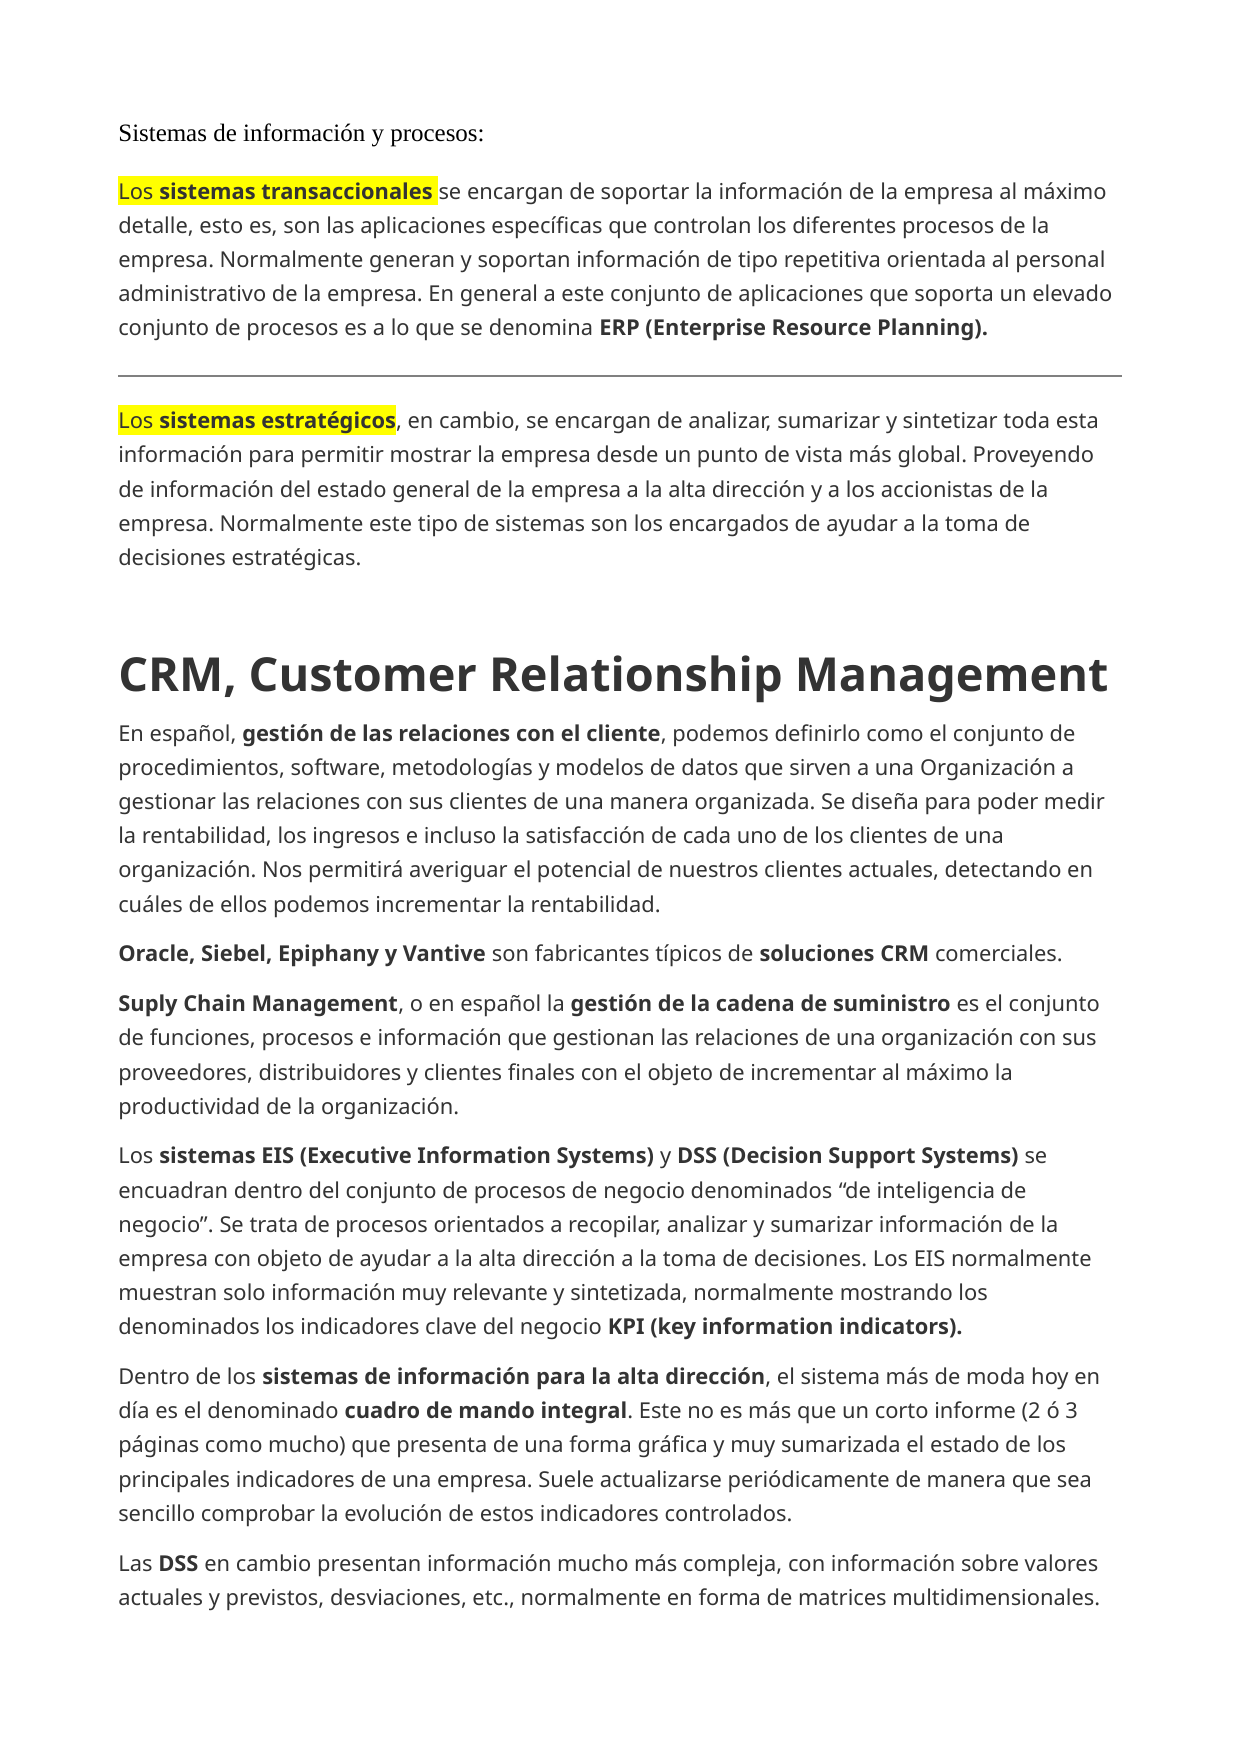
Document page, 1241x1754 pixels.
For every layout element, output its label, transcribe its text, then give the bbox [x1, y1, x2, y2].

text Las DSS en cambio presentan información mucho más compleja, con información sobre valores actuales y previstos, desviaciones, etc., normalmente en forma de matrices multidimensionales. [118, 1547, 1122, 1611]
text Dentro de los sistemas de información para la alta dirección, el sistema más de moda hoy en día es el denominado cuadro de mando integral. Este no es más que un corto informe (2 ó 3 páginas como mucho) que presenta de una forma gráfica y muy sumarizada el estado de los principales indicadores de una empresa. Suele actualizarse periódicamente de manera que sea sencillo comprobar la evolución de estos indicadores controlados. [118, 1361, 1122, 1527]
text Sistemas de información y procesos: [118, 118, 1122, 147]
text En español, gestión de las relaciones con el cliente, podemos definirlo como el conjunto de procedimientos, software, metodologías y modelos de datos que sirven a una Organización a gestionar las relaciones con sus clientes de una manera organizada. Se diseña para poder medir la rentabilidad, los ingresos e incluso la satisfacción de cada uno de los clientes de una organización. Nos permitirá averiguar el potencial de nuestros clientes actuales, detectando en cuáles de ellos podemos incrementar la rentabilidad. [118, 718, 1122, 918]
text Los sistemas transaccionales se encargan de soportar la información de la empresa al máximo detalle, esto es, son las aplicaciones específicas que controlan los diferentes procesos de la empresa. Normalmente generan y soportan información de tipo repetitiva orientada al personal administrativo de la empresa. En general a este conjunto de aplicaciones que soporta un elevado conjunto de procesos es a lo que se denomina ERP (Enterprise Resource Planning). [118, 176, 1122, 342]
text Suply Chain Management, o en español la gestión de la cadena de suministro es el conjunto de funciones, procesos e información que gestionan las relaciones de una organización con sus proveedores, distribuidores y clientes finales con el objeto de incrementar al máximo la productividad de la organización. [118, 988, 1122, 1120]
subtitle CRM, Customer Relationship Management [118, 641, 1122, 705]
text Los sistemas estratégicos, en cambio, se encargan de analizar, sumarizar y sintetizar toda esta información para permitir mostrar la empresa desde un punto de vista más global. Proveyendo de información del estado general de la empresa a la alta dirección y a los accionistas de la empresa. Normalmente este tipo de sistemas son los encargados de ayudar a la toma de decisiones estratégicas. [118, 405, 1122, 572]
text Oracle, Siebel, Epiphany y Vantive son fabricantes típicos de soluciones CRM comerciales. [118, 938, 1122, 968]
text Los sistemas EIS (Executive Information Systems) y DSS (Decision Support Systems) se encuadran dentro del conjunto de procesos de negocio denominados “de inteligencia de negocio”. Se trata de procesos orientados a recopilar, analizar y sumarizar información de la empresa con objeto de ayudar a la alta dirección a la toma de decisiones. Los EIS normalmente muestran solo información muy relevante y sintetizada, normalmente mostrando los denominados los indicadores clave del negocio KPI (key information indicators). [118, 1140, 1122, 1341]
